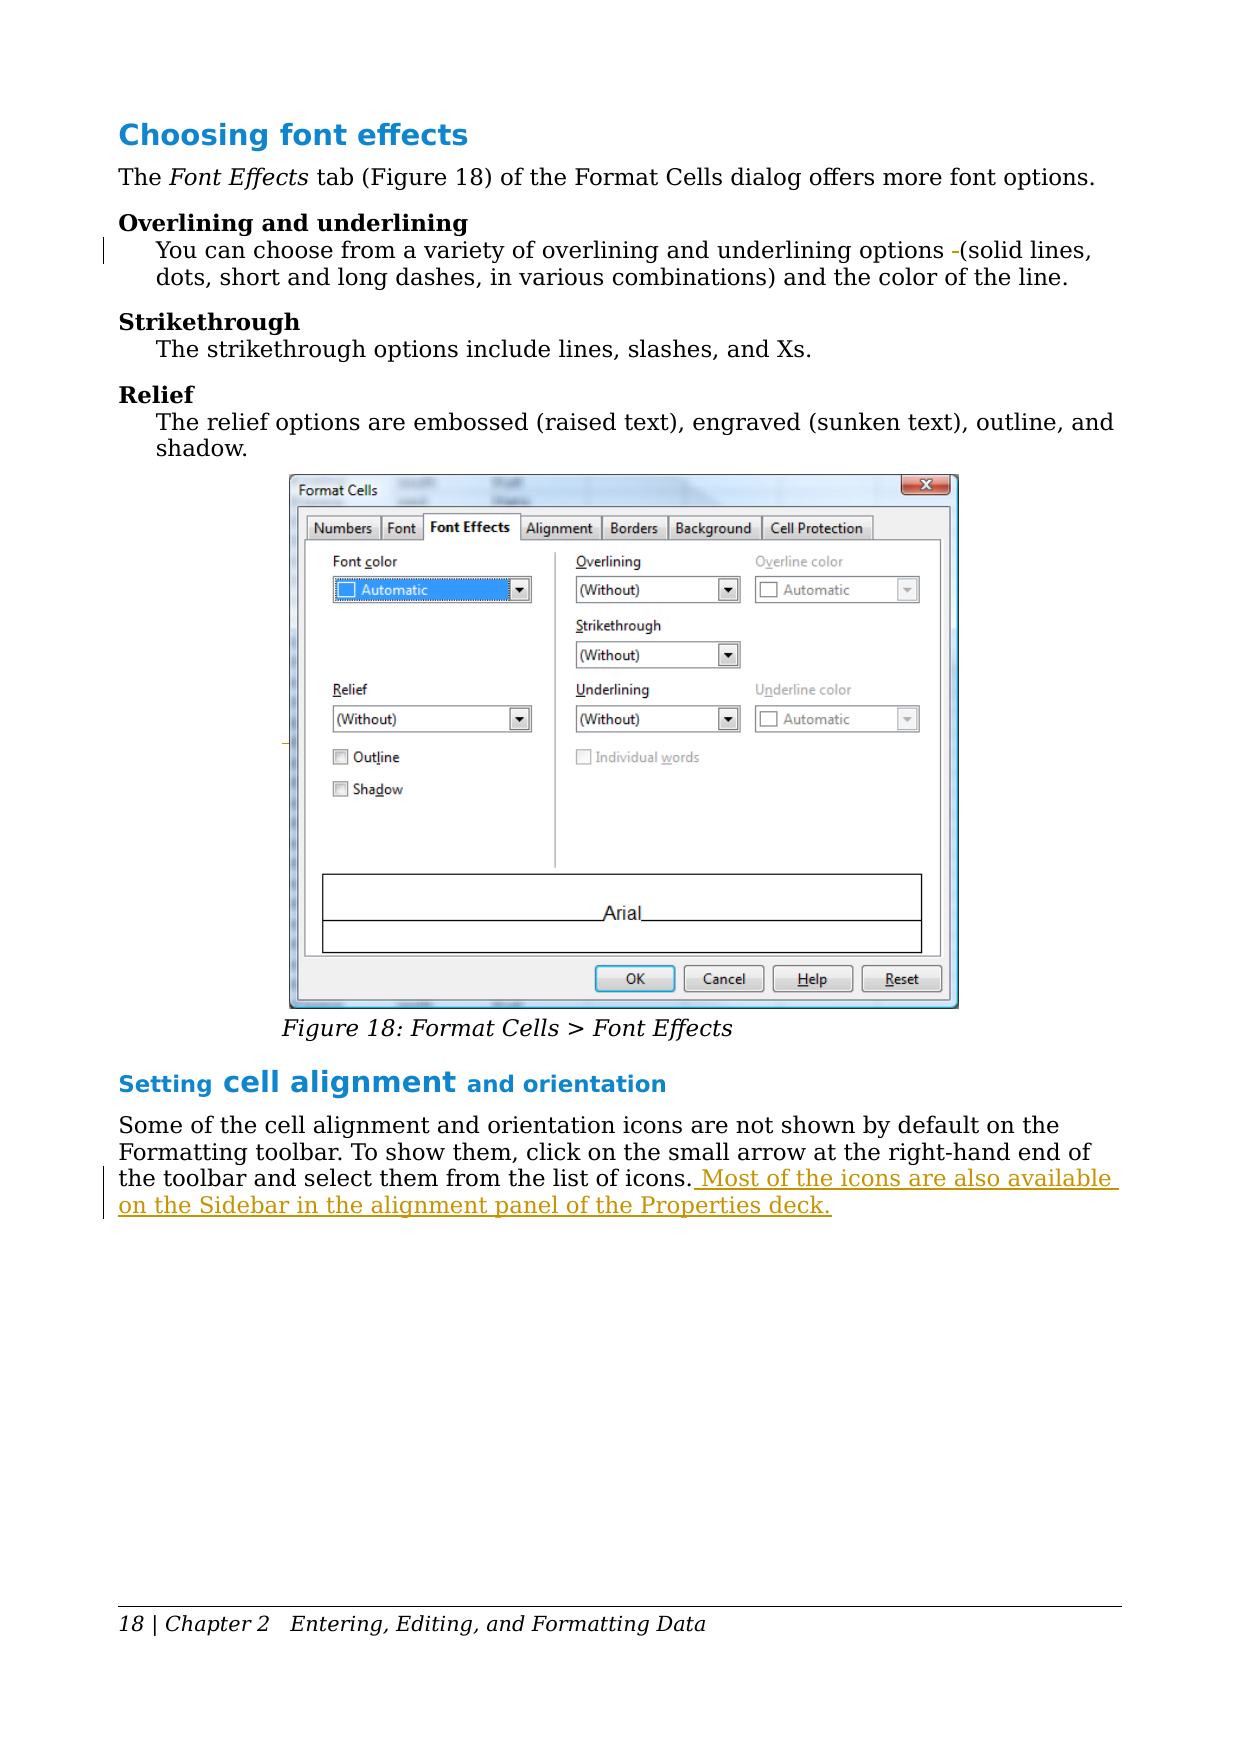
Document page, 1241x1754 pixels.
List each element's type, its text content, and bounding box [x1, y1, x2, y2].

subtitle Choosing font effects [118, 118, 1122, 152]
text Strikethrough [118, 309, 1122, 336]
subtitle Setting cell alignment and orientation [118, 1066, 1122, 1100]
text The strikethrough options include lines, slashes, and Xs. [156, 336, 1122, 363]
text You can choose from a variety of overlining and underlining options (solid lines, dots, short and long dashes, in various combinations) and the color of the line. [156, 237, 1122, 290]
text Relief [118, 382, 1122, 409]
text Overlining and underlining [118, 210, 1122, 237]
text Figure 18: Format Cells > Font Effects [282, 1015, 958, 1042]
picture [289, 474, 959, 1009]
text The Font Effects tab (Figure 18) of the Format Cells dialog offers more font options. [118, 164, 1122, 191]
text Some of the cell alignment and orientation icons are not shown by default on the Formatting toolbar. To show them, click on the small arrow at the right-hand end of the toolbar and select them from the list of icons. Most of the icons are also available on the Sidebar in the alignment panel of the Properties deck. [118, 1112, 1122, 1219]
text The relief options are embossed (raised text), engraved (sunken text), outline, and shadow. [156, 409, 1122, 462]
